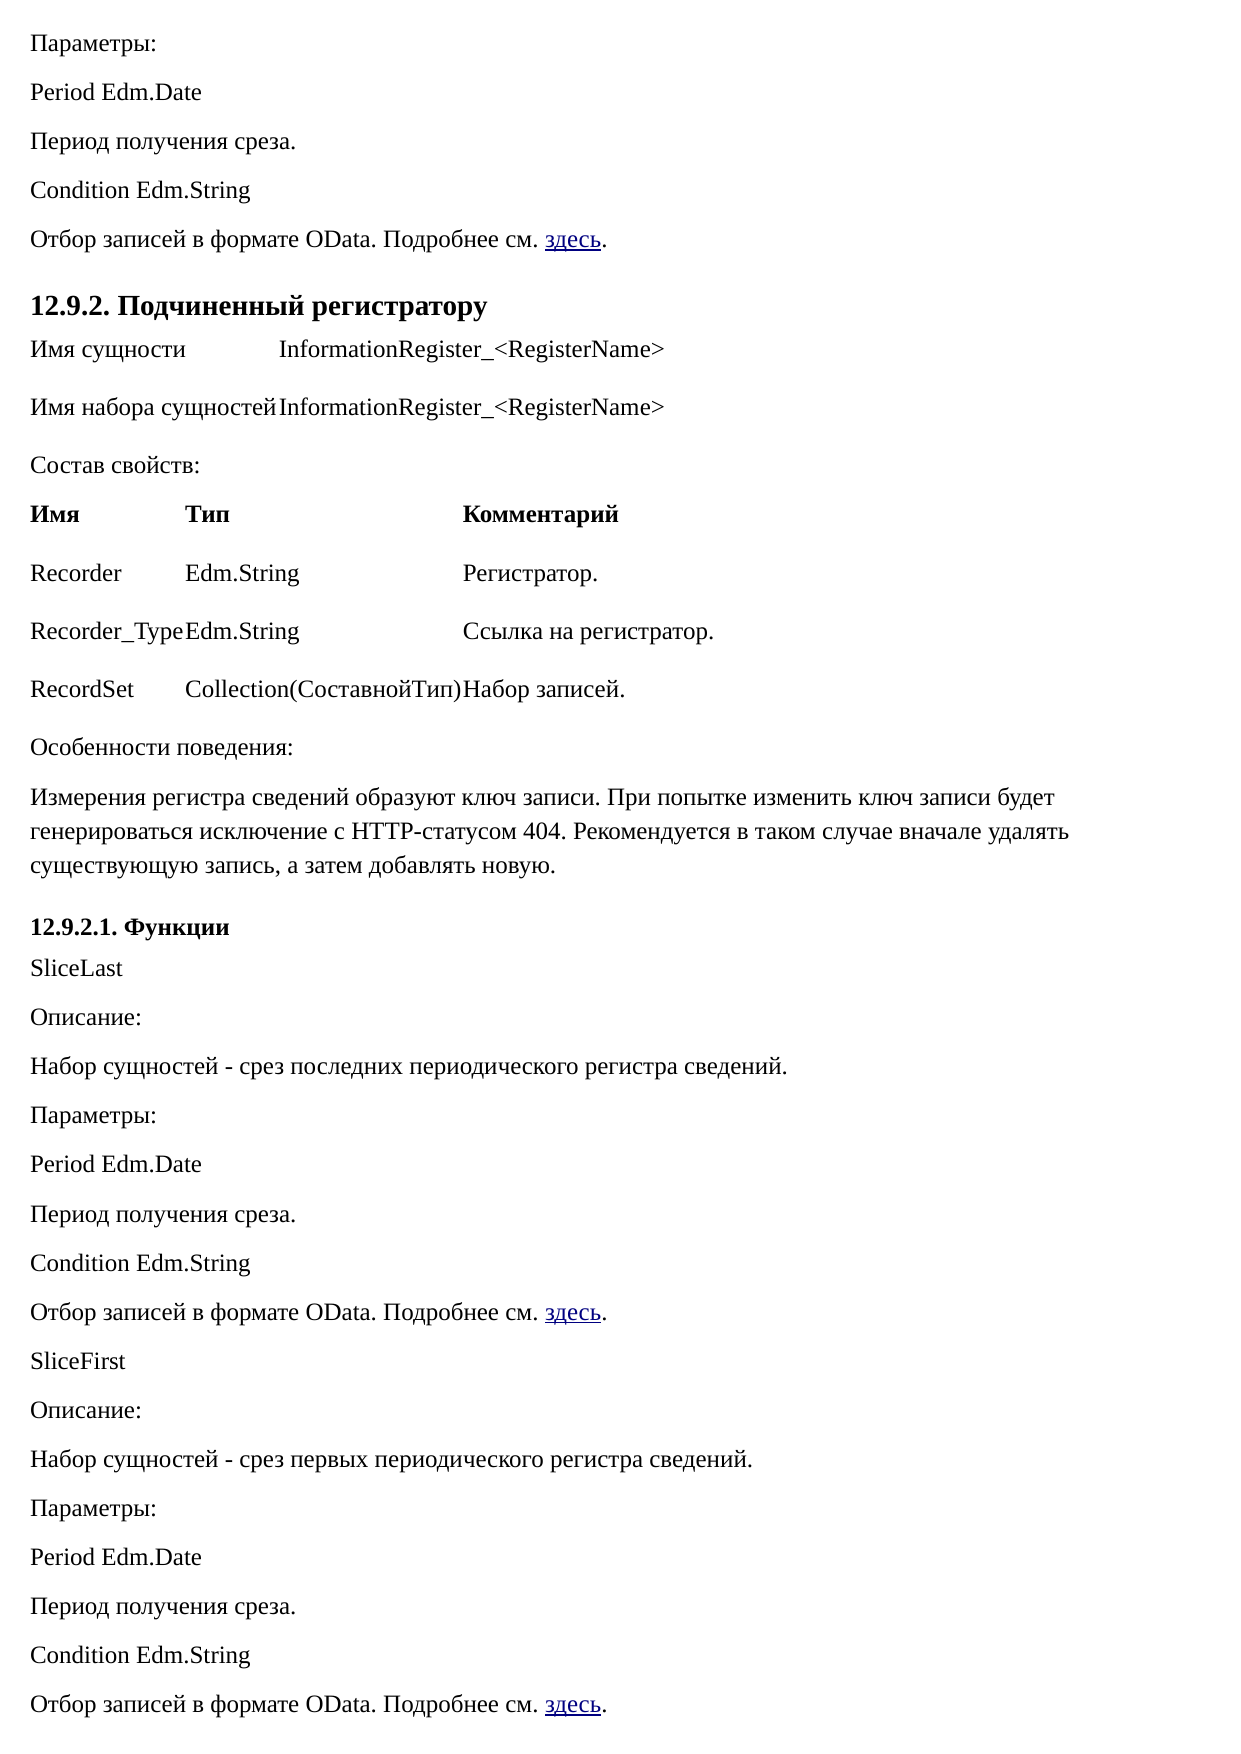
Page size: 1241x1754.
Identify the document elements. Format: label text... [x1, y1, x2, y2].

table_header Имя [30, 500, 185, 558]
table_header Имя сущности [30, 334, 278, 392]
text Период получения среза. [30, 1199, 1211, 1227]
text Period Edm.Date [30, 1149, 1211, 1178]
text Период получения среза. [30, 126, 1211, 155]
text Period Edm.Date [30, 77, 1211, 106]
text Отбор записей в формате OData. Подробнее см. здесь. [30, 1297, 1211, 1326]
text Измерения регистра сведений образуют ключ записи. При попытке изменить ключ записи будет генерироваться исключение с HTTP-статусом 404. Рекомендуется в таком случае вначале удалять существующую запись, а затем добавлять новую. [30, 782, 1211, 879]
text Параметры: [30, 28, 1211, 57]
table_cell Набор записей. [463, 674, 716, 732]
table_cell Edm.String [185, 616, 463, 674]
text Описание: [30, 1395, 1211, 1424]
table_cell Имя набора сущностей [30, 392, 278, 451]
table_cell InformationRegister_<RegisterName> [279, 392, 666, 451]
text Период получения среза. [30, 1591, 1211, 1620]
subtitle 12.9.2. Подчиненный регистратору [30, 288, 1211, 322]
text Параметры: [30, 1101, 1211, 1129]
table_cell RecordSet [30, 674, 185, 732]
table_cell Recorder [30, 558, 185, 616]
text Особенности поведения: [30, 732, 1211, 761]
text SliceFirst [30, 1346, 1211, 1374]
text Condition Edm.String [30, 175, 1211, 204]
text Описание: [30, 1002, 1211, 1031]
table_header Тип [185, 500, 463, 558]
subtitle 12.9.2.1. Функции [30, 912, 1211, 941]
text SliceLast [30, 953, 1211, 982]
table_cell Ссылка на регистратор. [463, 616, 716, 674]
text Набор сущностей ‑ срез первых периодического регистра сведений. [30, 1444, 1211, 1473]
table_cell Recorder_Type [30, 616, 185, 674]
text Состав свойств: [30, 451, 1211, 479]
table_cell Edm.String [185, 558, 463, 616]
table_cell Регистратор. [463, 558, 716, 616]
table_header InformationRegister_<RegisterName> [279, 334, 666, 392]
text Condition Edm.String [30, 1248, 1211, 1276]
text Набор сущностей ‑ срез последних периодического регистра сведений. [30, 1051, 1211, 1080]
table_header Комментарий [463, 500, 716, 558]
table_cell Collection(СоставнойТип) [185, 674, 463, 732]
text Period Edm.Date [30, 1542, 1211, 1571]
text Параметры: [30, 1493, 1211, 1522]
text Отбор записей в формате OData. Подробнее см. здесь. [30, 224, 1211, 253]
text Отбор записей в формате OData. Подробнее см. здесь. [30, 1689, 1211, 1718]
text Condition Edm.String [30, 1640, 1211, 1669]
